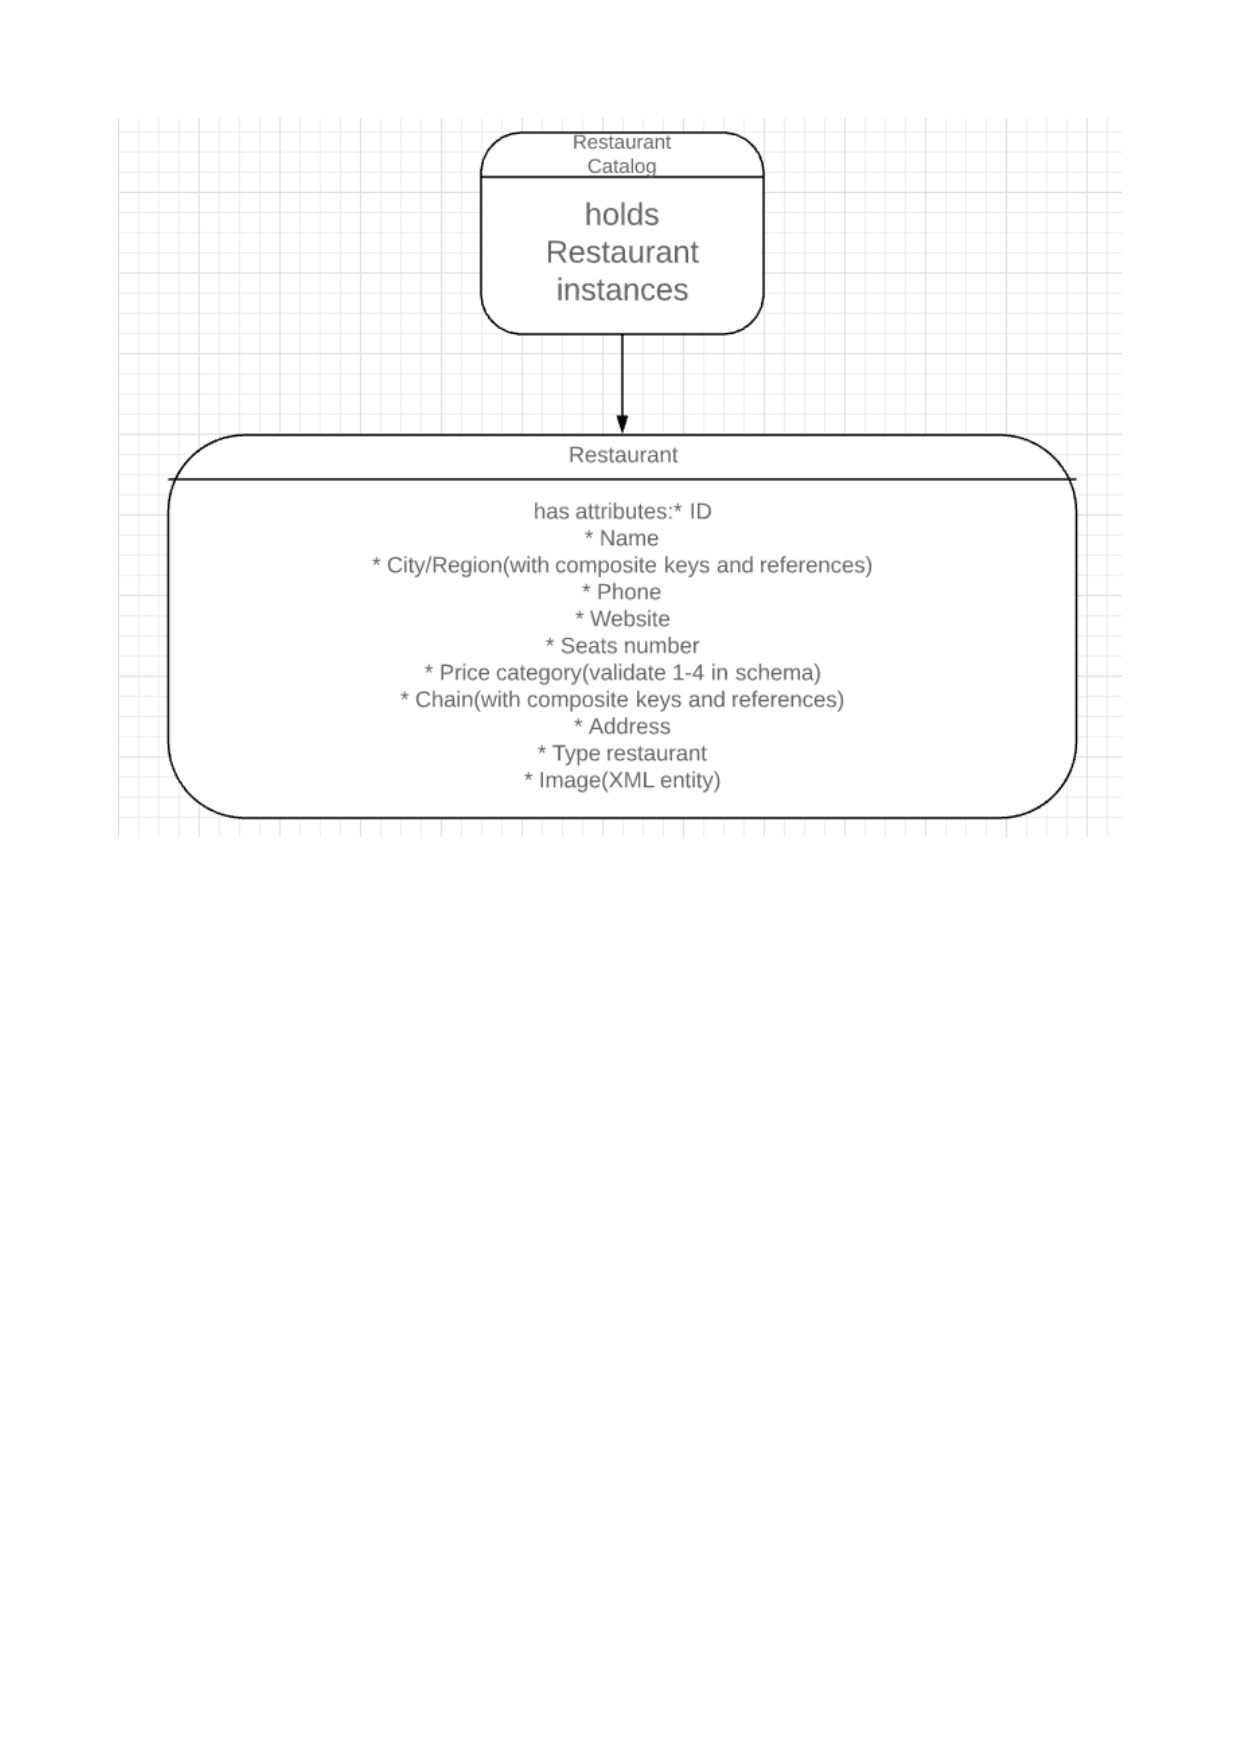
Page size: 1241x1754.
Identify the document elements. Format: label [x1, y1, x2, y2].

picture [118, 118, 1123, 837]
